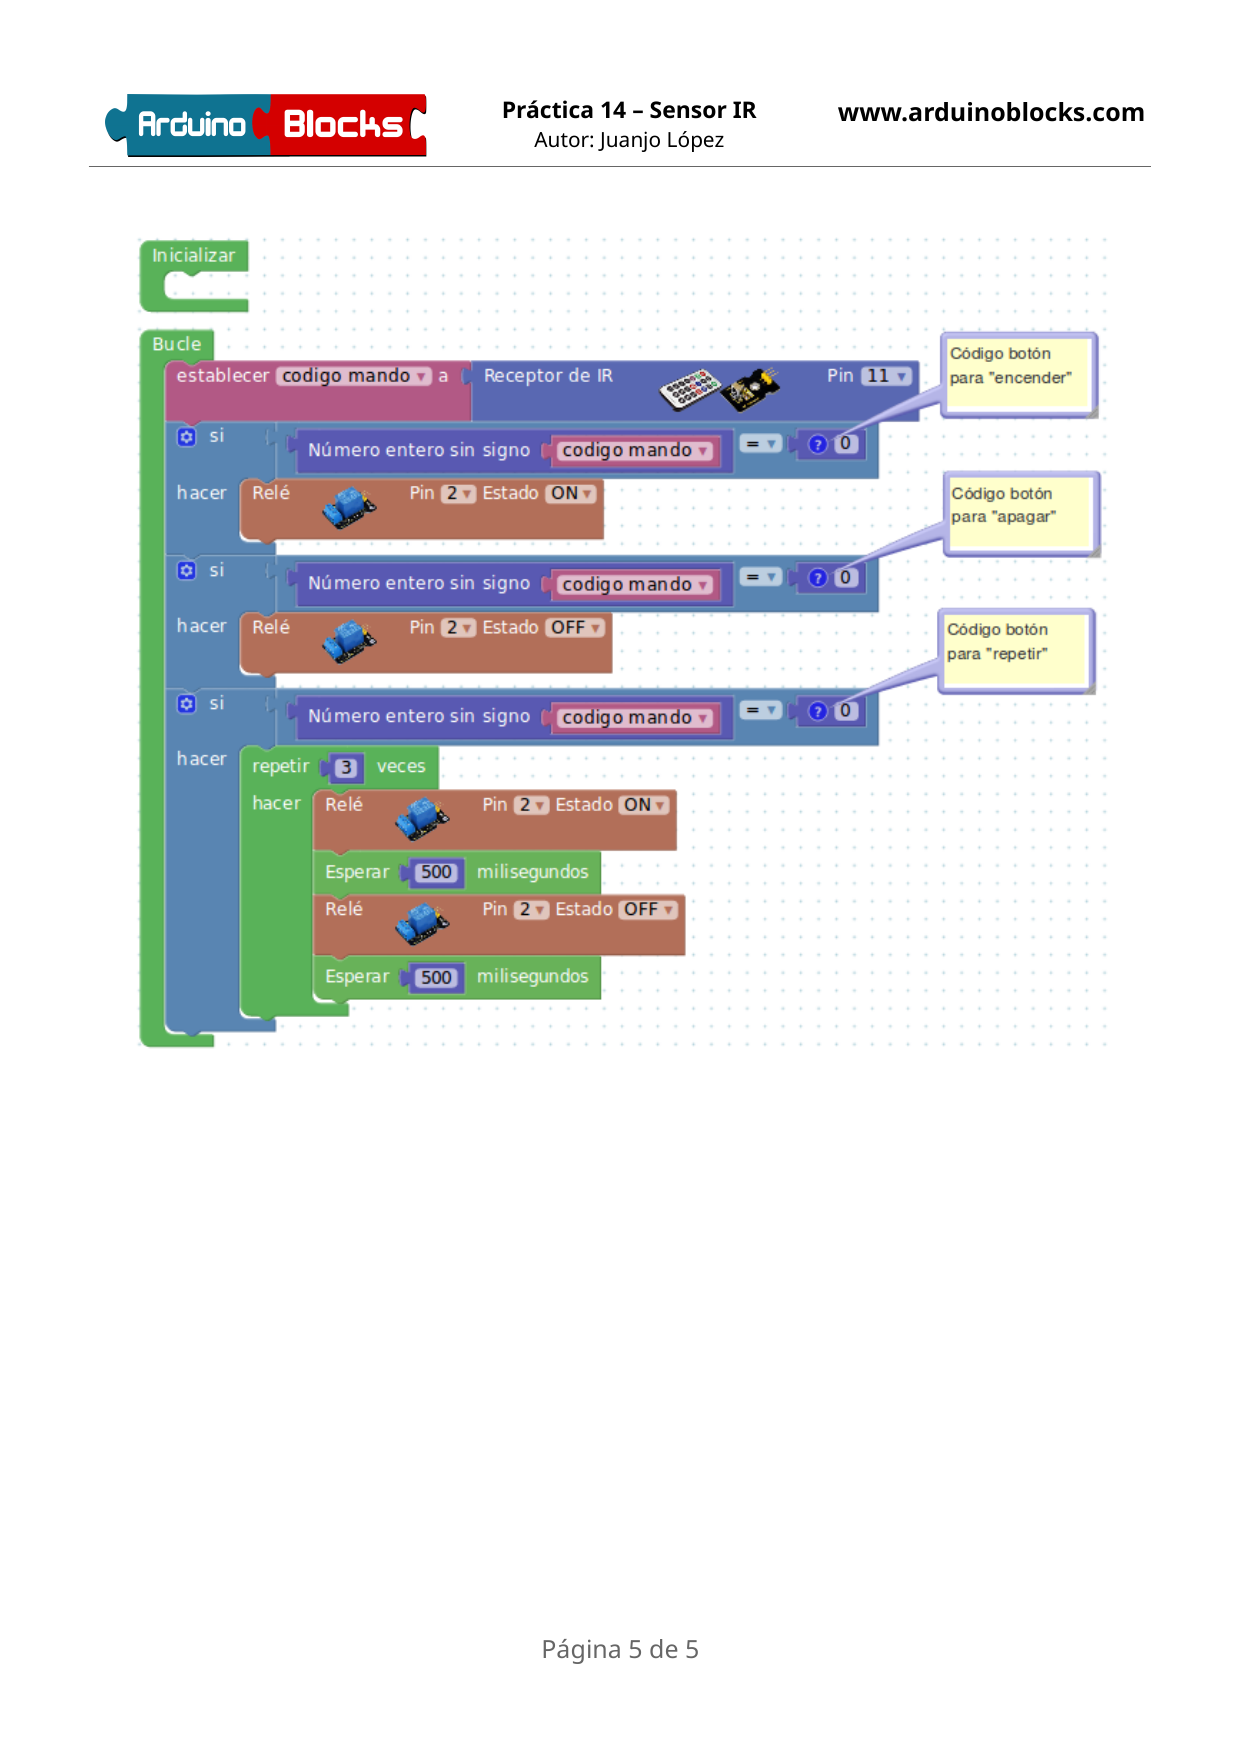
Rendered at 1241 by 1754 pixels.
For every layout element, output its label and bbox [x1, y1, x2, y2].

picture [131, 230, 1109, 1057]
picture [105, 94, 427, 157]
table_header [89, 224, 1152, 1062]
